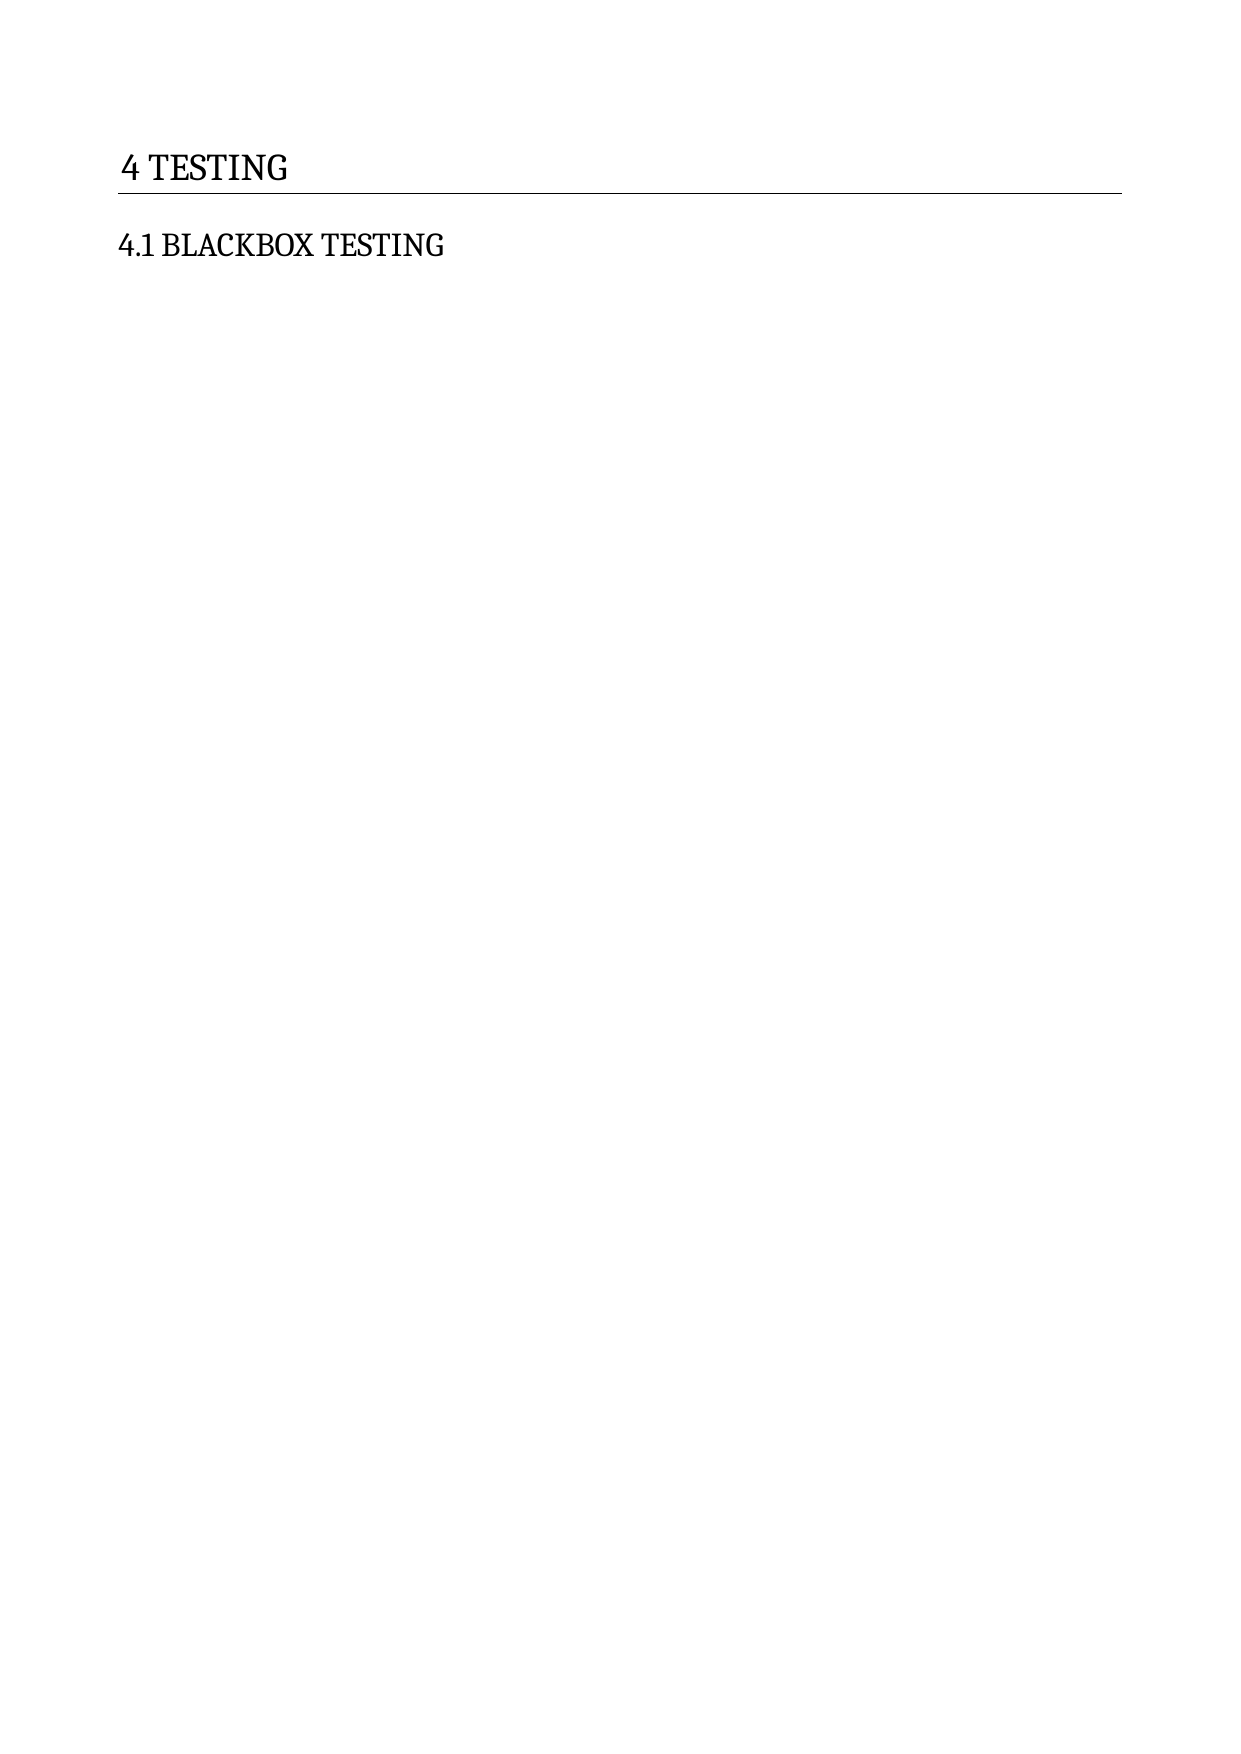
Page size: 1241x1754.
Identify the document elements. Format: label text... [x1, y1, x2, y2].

subtitle 4 Testing [118, 143, 1122, 193]
subtitle 4.1 Blackbox Testing [118, 226, 1122, 265]
